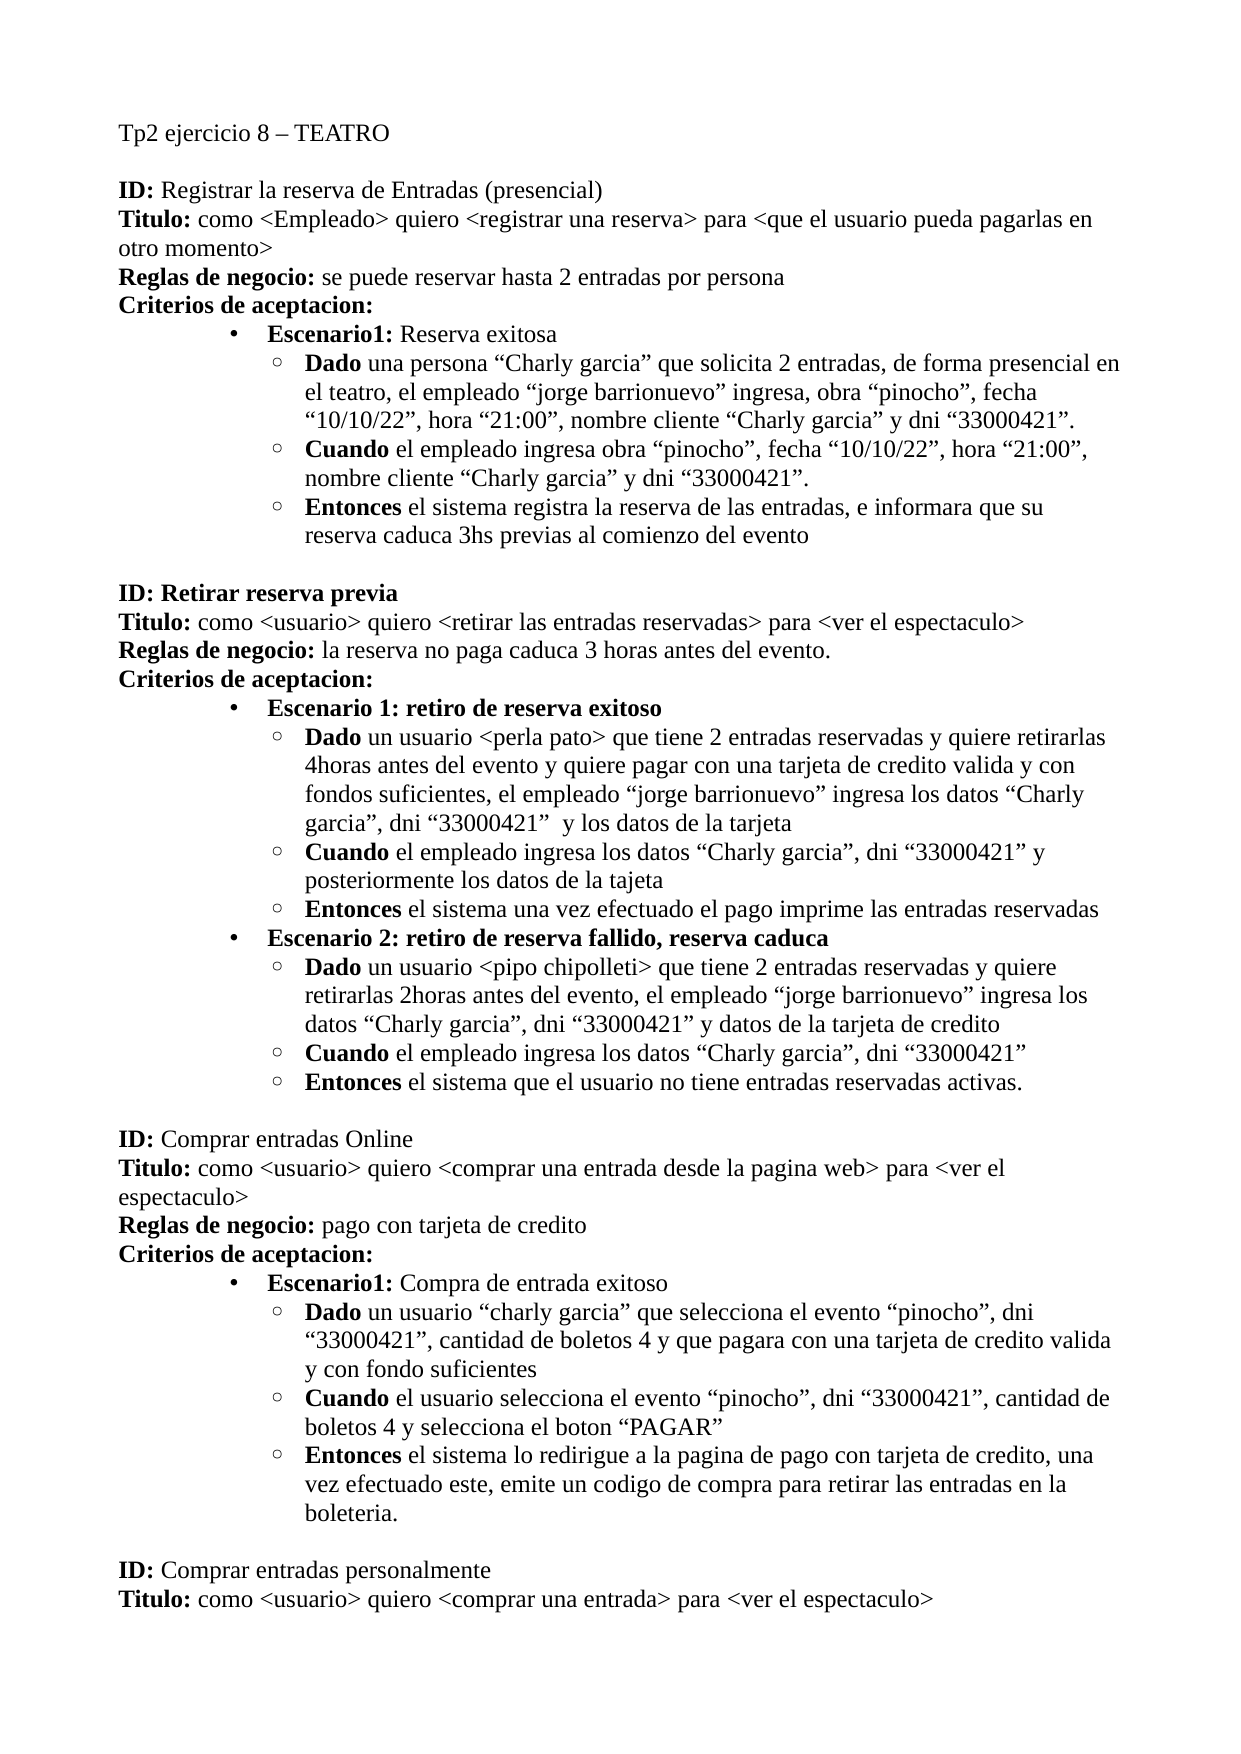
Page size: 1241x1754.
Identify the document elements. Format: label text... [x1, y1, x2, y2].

list Entonces el sistema registra la reserva de las entradas, e informara que su reserva caduca 3hs previas al comienzo del evento [267, 492, 1122, 549]
text Reglas de negocio: se puede reservar hasta 2 entradas por persona [118, 262, 1122, 291]
list Dado un usuario <perla pato> que tiene 2 entradas reservadas y quiere retirarlas 4horas antes del evento y quiere pagar con una tarjeta de credito valida y con fondos suficientes, el empleado “jorge barrionuevo” ingresa los datos “Charly garcia”, dni “33000421” y los datos de la tarjeta [267, 722, 1122, 837]
text Criterios de aceptacion: [118, 664, 1122, 693]
text Criterios de aceptacion: [118, 291, 1122, 319]
text ID: Registrar la reserva de Entradas (presencial) [118, 176, 1122, 204]
list Escenario 2: retiro de reserva fallido, reserva caduca [229, 923, 1122, 952]
text Reglas de negocio: la reserva no paga caduca 3 horas antes del evento. [118, 636, 1122, 664]
text ID: Comprar entradas Online [118, 1124, 1122, 1153]
list Cuando el empleado ingresa obra “pinocho”, fecha “10/10/22”, hora “21:00”, nombre cliente “Charly garcia” y dni “33000421”. [267, 434, 1122, 492]
list Escenario1: Reserva exitosa [229, 319, 1122, 348]
text Reglas de negocio: pago con tarjeta de credito [118, 1211, 1122, 1239]
list Entonces el sistema que el usuario no tiene entradas reservadas activas. [267, 1067, 1122, 1096]
text Titulo: como <usuario> quiero <comprar una entrada> para <ver el espectaculo> [118, 1584, 1122, 1613]
list Dado un usuario <pipo chipolleti> que tiene 2 entradas reservadas y quiere retirarlas 2horas antes del evento, el empleado “jorge barrionuevo” ingresa los datos “Charly garcia”, dni “33000421” y datos de la tarjeta de credito [267, 952, 1122, 1038]
list Cuando el empleado ingresa los datos “Charly garcia”, dni “33000421” [267, 1038, 1122, 1067]
text Titulo: como <usuario> quiero <retirar las entradas reservadas> para <ver el espectaculo> [118, 607, 1122, 636]
list Escenario1: Compra de entrada exitoso [229, 1268, 1122, 1297]
list Entonces el sistema una vez efectuado el pago imprime las entradas reservadas [267, 894, 1122, 923]
text Criterios de aceptacion: [118, 1239, 1122, 1268]
list Dado una persona “Charly garcia” que solicita 2 entradas, de forma presencial en el teatro, el empleado “jorge barrionuevo” ingresa, obra “pinocho”, fecha “10/10/22”, hora “21:00”, nombre cliente “Charly garcia” y dni “33000421”. [267, 348, 1122, 434]
text ID: Retirar reserva previa [118, 578, 1122, 607]
text Tp2 ejercicio 8 – TEATRO [118, 118, 1122, 147]
list Entonces el sistema lo redirigue a la pagina de pago con tarjeta de credito, una vez efectuado este, emite un codigo de compra para retirar las entradas en la boleteria. [267, 1441, 1122, 1527]
list Cuando el usuario selecciona el evento “pinocho”, dni “33000421”, cantidad de boletos 4 y selecciona el boton “PAGAR” [267, 1383, 1122, 1441]
list Escenario 1: retiro de reserva exitoso [229, 693, 1122, 722]
list Dado un usuario “charly garcia” que selecciona el evento “pinocho”, dni “33000421”, cantidad de boletos 4 y que pagara con una tarjeta de credito valida y con fondo suficientes [267, 1297, 1122, 1383]
text Titulo: como <usuario> quiero <comprar una entrada desde la pagina web> para <ver el espectaculo> [118, 1153, 1122, 1211]
text Titulo: como <Empleado> quiero <registrar una reserva> para <que el usuario pueda pagarlas en otro momento> [118, 204, 1122, 262]
text ID: Comprar entradas personalmente [118, 1556, 1122, 1584]
list Cuando el empleado ingresa los datos “Charly garcia”, dni “33000421” y posteriormente los datos de la tajeta [267, 837, 1122, 894]
